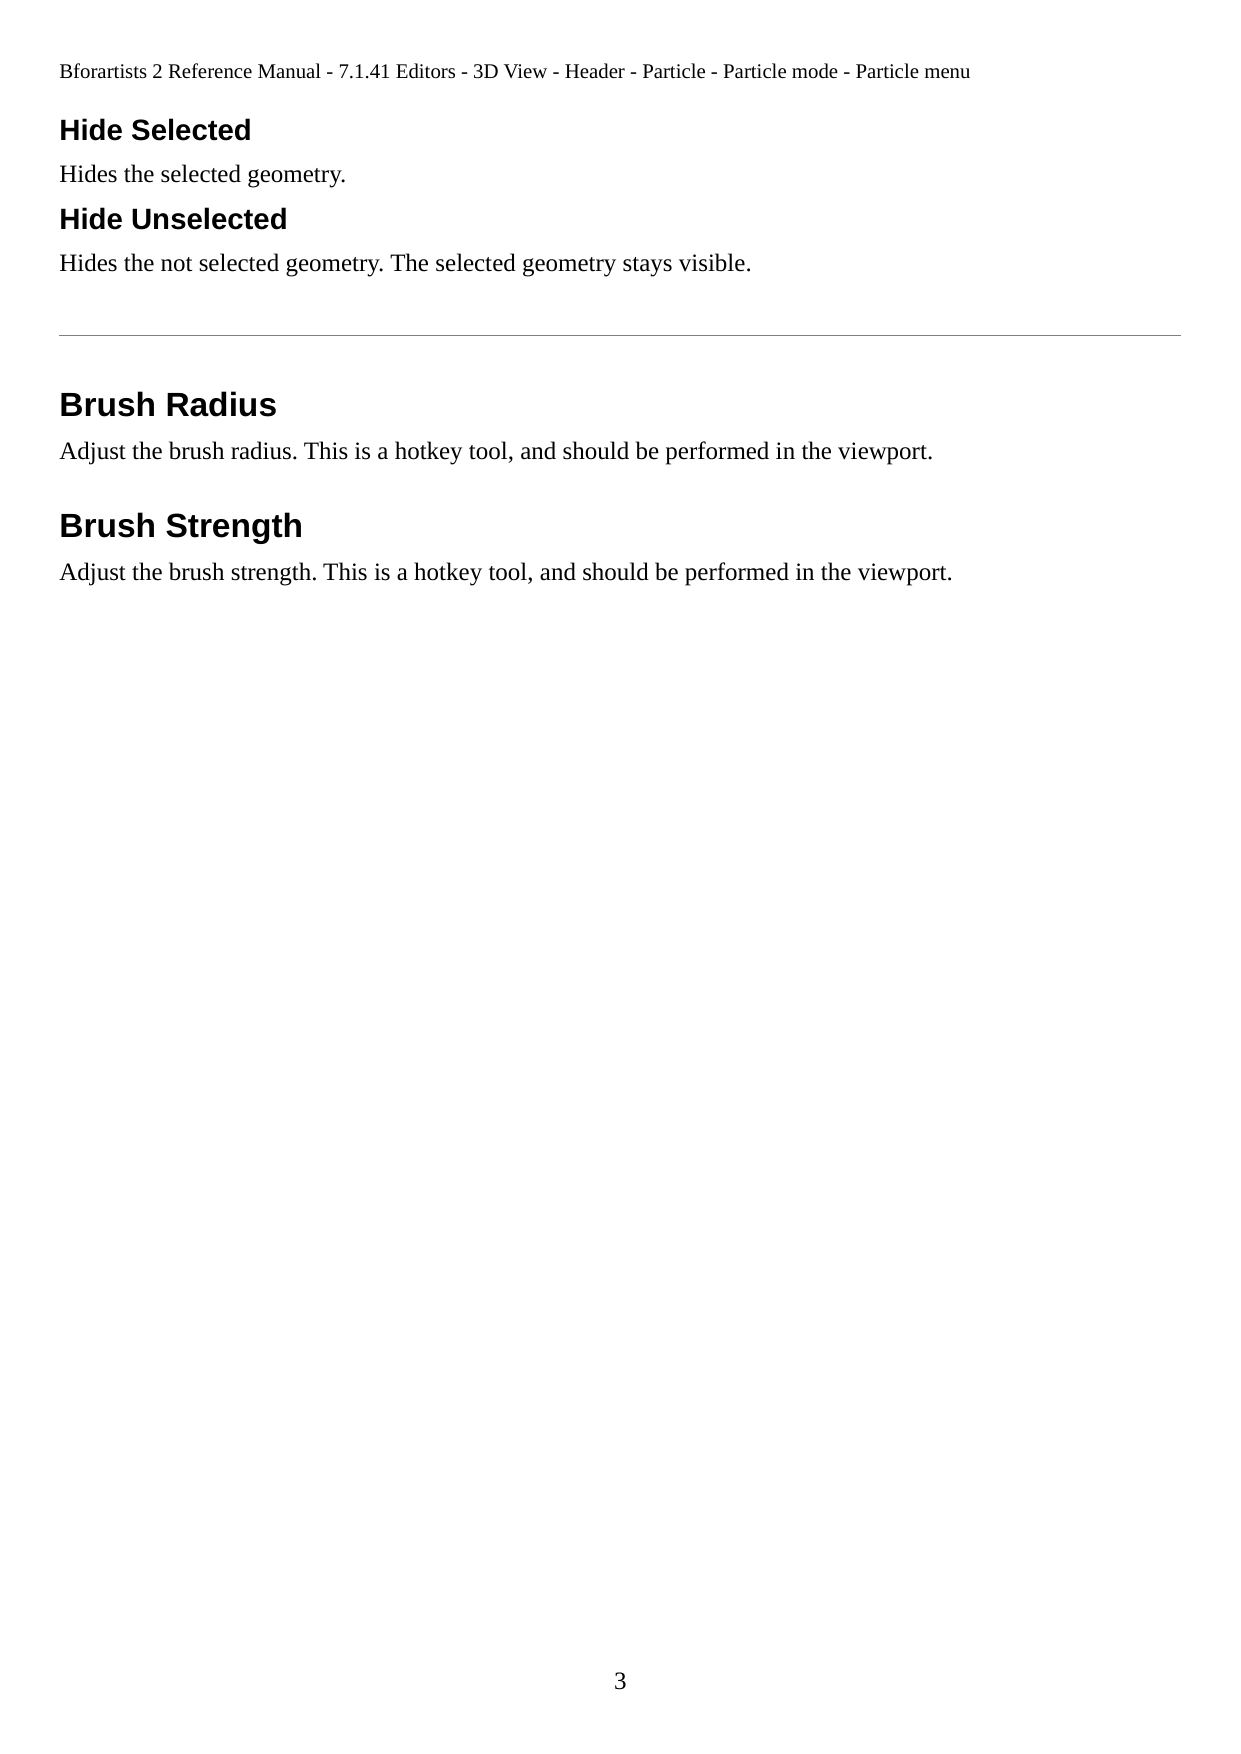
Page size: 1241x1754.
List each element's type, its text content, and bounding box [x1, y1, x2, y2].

text Adjust the brush radius. This is a hotkey tool, and should be performed in the viewport. [59, 436, 1181, 465]
subtitle Hide Selected [59, 113, 1181, 146]
subtitle Brush Strength [59, 506, 1181, 545]
text Adjust the brush strength. This is a hotkey tool, and should be performed in the viewport. [59, 557, 1181, 586]
text Hides the not selected geometry. The selected geometry stays visible. [59, 248, 1181, 277]
subtitle Hide Unselected [59, 202, 1181, 236]
text Hides the selected geometry. [59, 159, 1181, 188]
subtitle Brush Radius [59, 385, 1181, 424]
